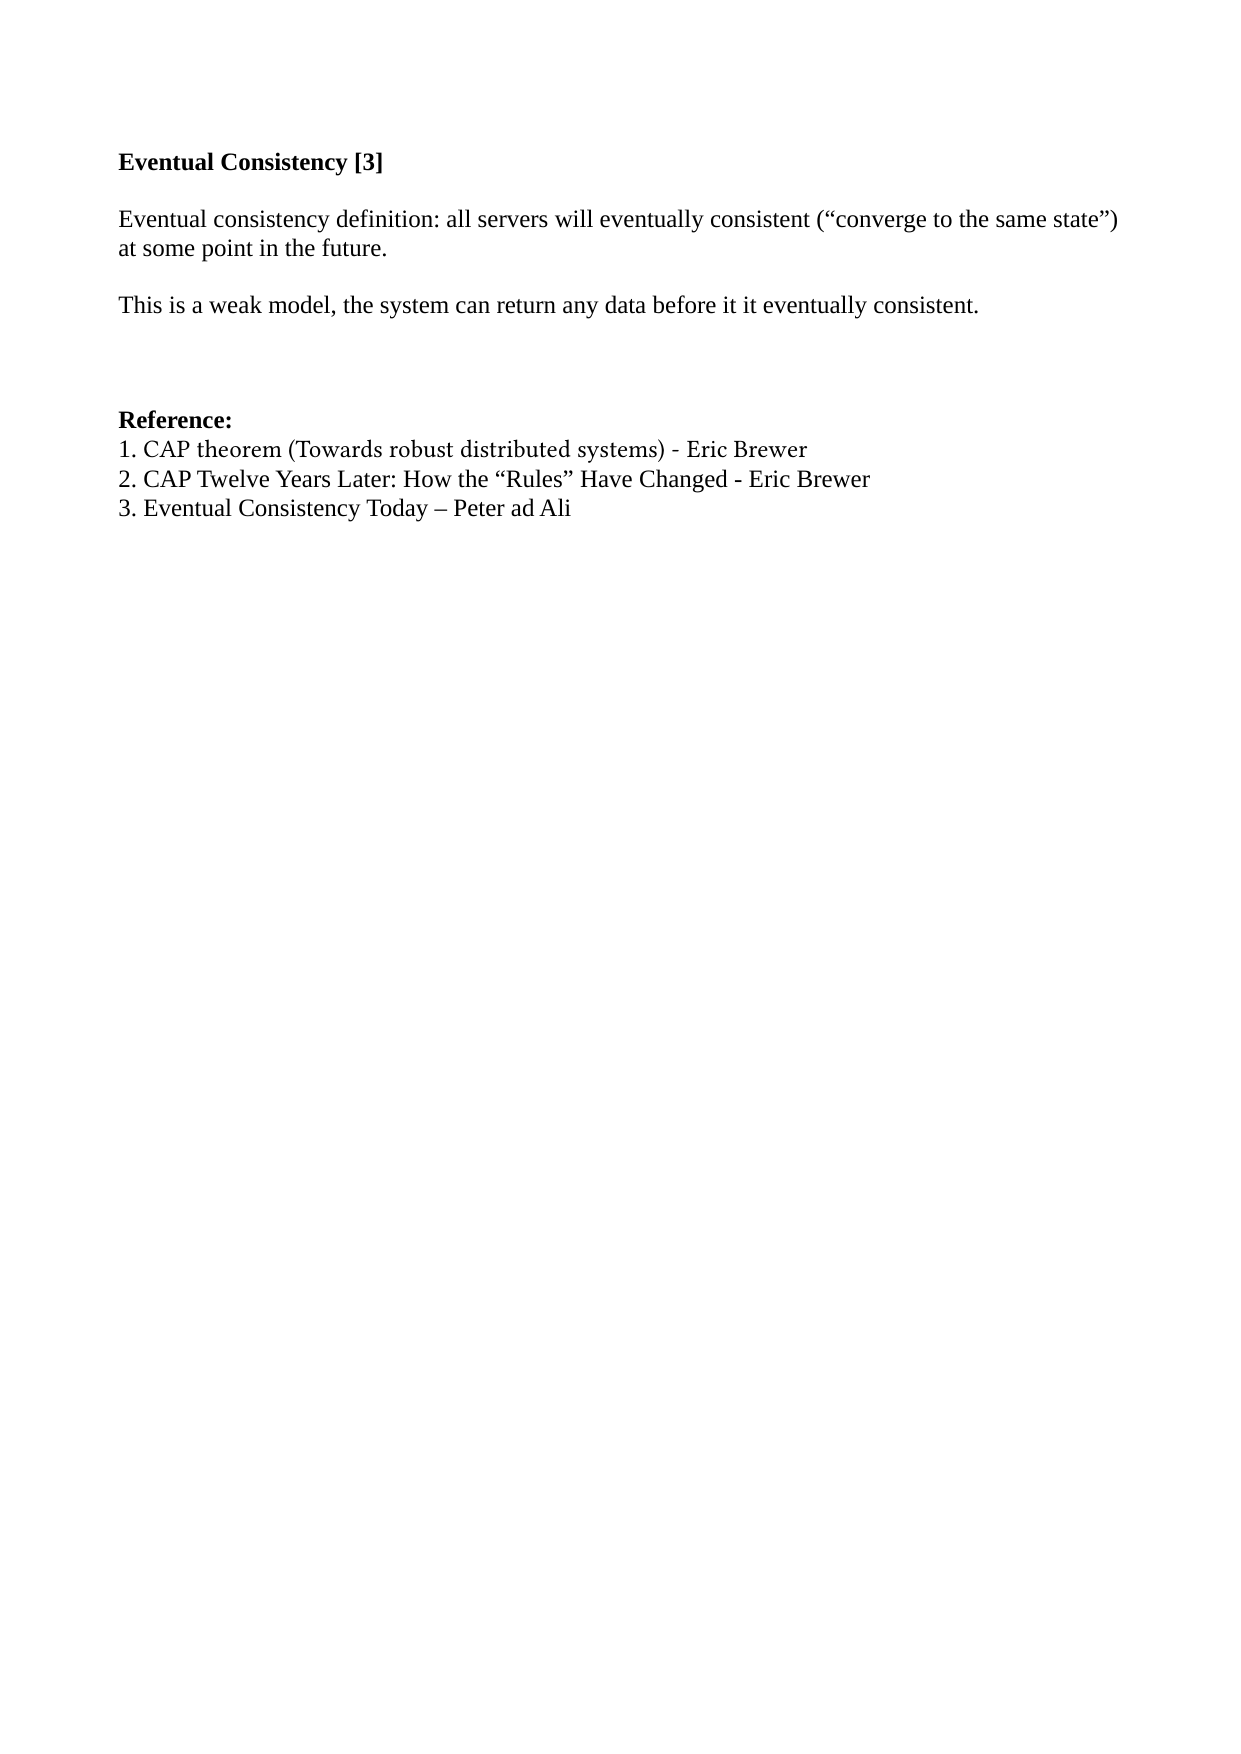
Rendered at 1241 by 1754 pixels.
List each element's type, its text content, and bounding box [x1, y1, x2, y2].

text This is a weak model, the system can return any data before it it eventually consistent. [118, 291, 1122, 319]
text Reference: [118, 406, 1122, 434]
text 1. CAP theorem (Towards robust distributed systems) - Eric Brewer [118, 434, 1122, 464]
text 3. Eventual Consistency Today – Peter ad Ali [118, 493, 1122, 521]
text Eventual Consistency [3] [118, 147, 1122, 176]
text 2. CAP Twelve Years Later: How the “Rules” Have Changed - Eric Brewer [118, 464, 1122, 493]
text Eventual consistency definition: all servers will eventually consistent (“converge to the same state”) at some point in the future. [118, 204, 1122, 262]
